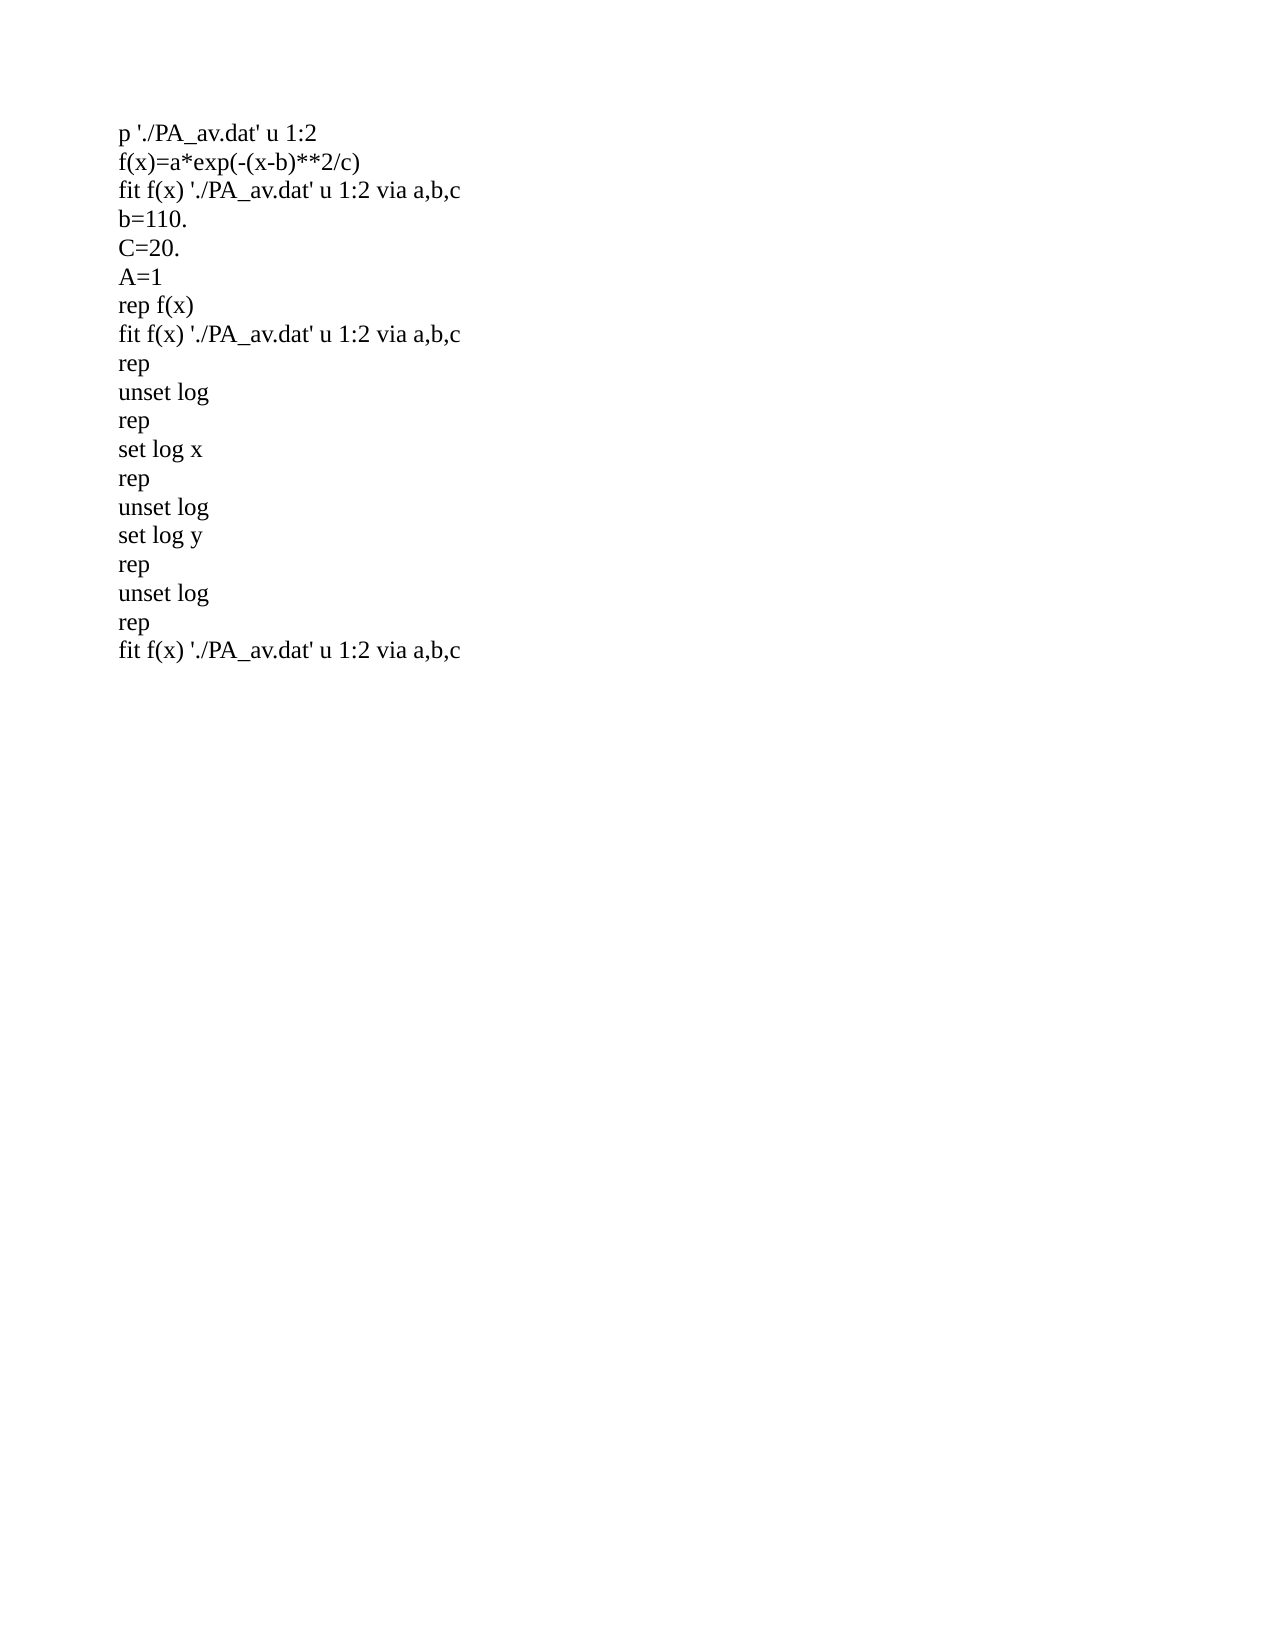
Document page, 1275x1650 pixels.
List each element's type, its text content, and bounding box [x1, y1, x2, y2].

text rep [118, 348, 1157, 377]
text rep [118, 607, 1157, 636]
text unset log [118, 578, 1157, 607]
text set log y [118, 521, 1157, 549]
text b=110. [118, 204, 1157, 233]
text fit f(x) './PA_av.dat' u 1:2 via a,b,c [118, 319, 1157, 348]
text rep [118, 463, 1157, 492]
text C=20. [118, 233, 1157, 262]
text A=1 [118, 262, 1157, 291]
text set log x [118, 434, 1157, 463]
text rep [118, 406, 1157, 434]
text fit f(x) './PA_av.dat' u 1:2 via a,b,c [118, 636, 1157, 664]
text rep f(x) [118, 291, 1157, 319]
text f(x)=a*exp(-(x-b)**2/c) [118, 147, 1157, 176]
text unset log [118, 377, 1157, 406]
text unset log [118, 492, 1157, 521]
text fit f(x) './PA_av.dat' u 1:2 via a,b,c [118, 176, 1157, 204]
text p './PA_av.dat' u 1:2 [118, 118, 1157, 147]
text rep [118, 549, 1157, 578]
